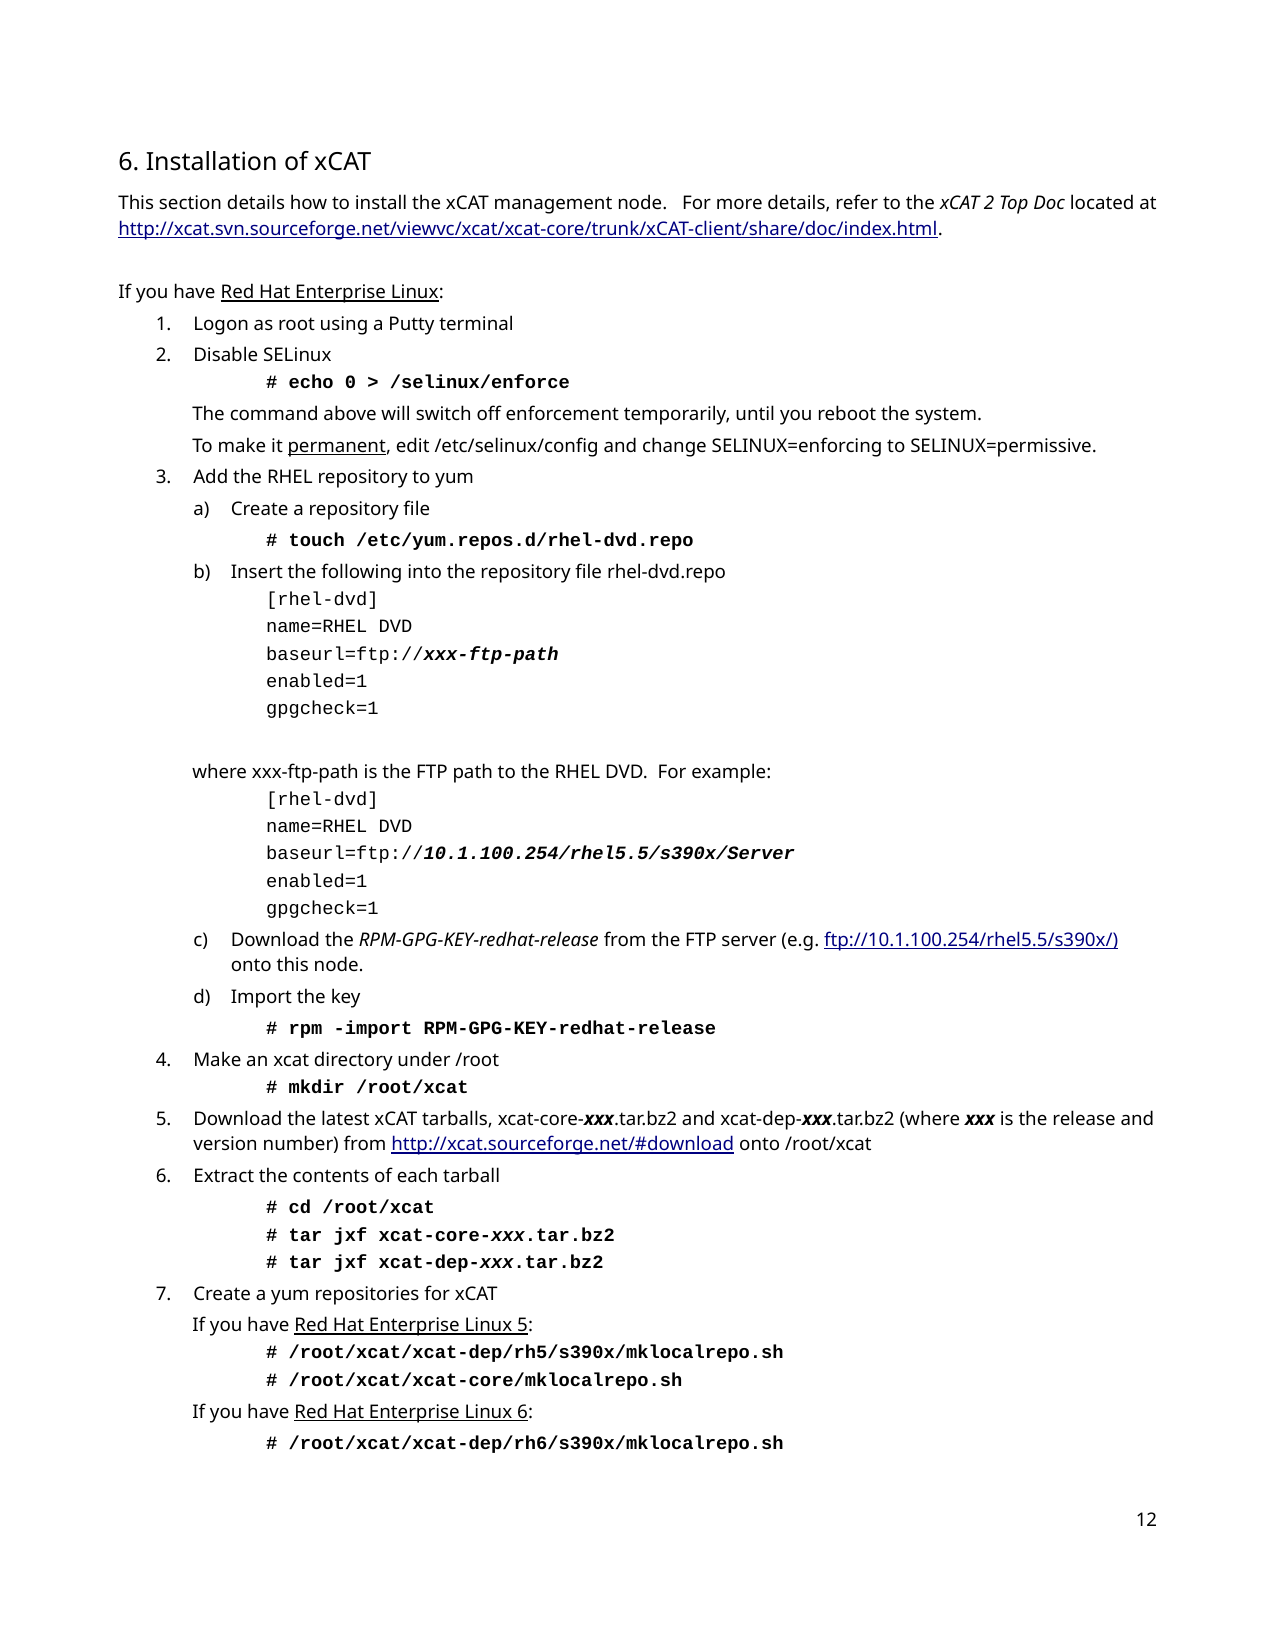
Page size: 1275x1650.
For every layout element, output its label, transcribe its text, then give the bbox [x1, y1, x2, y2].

text # touch /etc/yum.repos.d/rhel-dvd.repo [118, 527, 1157, 552]
list Disable SELinux [156, 341, 1157, 367]
text # cd /root/xcat [118, 1194, 1157, 1219]
text gpgcheck=1 [266, 699, 1157, 720]
list Insert the following into the repository file rhel-dvd.repo [193, 558, 1157, 584]
list Logon as root using a Putty terminal [156, 310, 1157, 335]
text enabled=1 [266, 871, 1157, 893]
list Make an xcat directory under /root [156, 1046, 1157, 1072]
list Download the latest xCAT tarballs, xcat-core-xxx.tar.bz2 and xcat-dep-xxx.tar.bz2 (where xxx is the release and version number) from http://xcat.sourceforge.net/#download onto /root/xcat [156, 1105, 1157, 1156]
text # /root/xcat/xcat-dep/rh6/s390x/mklocalrepo.sh [118, 1429, 1157, 1455]
list Create a yum repositories for xCAT [156, 1280, 1157, 1306]
text where xxx-ftp-path is the FTP path to the RHEL DVD. For example: [192, 758, 1157, 783]
text # /root/xcat/xcat-core/mklocalrepo.sh [118, 1371, 1157, 1392]
text name=RHEL DVD [266, 817, 1157, 838]
text If you have Red Hat Enterprise Linux: [118, 278, 1157, 304]
text enabled=1 [266, 672, 1157, 693]
list Add the RHEL repository to yum [156, 463, 1157, 489]
text name=RHEL DVD [266, 617, 1157, 638]
text # rpm -import RPM-GPG-KEY-redhat-release [118, 1014, 1157, 1040]
text If you have Red Hat Enterprise Linux 6: [118, 1398, 1157, 1423]
list Create a repository file [193, 495, 1157, 521]
subtitle 6. Installation of xCAT [118, 143, 1157, 177]
text baseurl=ftp://xxx-ftp-path [266, 644, 1157, 666]
text The command above will switch off enforcement temporarily, until you reboot the system. [118, 400, 1157, 426]
text This section details how to install the xCAT management node. For more details, refer to the xCAT 2 Top Doc located at http://xcat.svn.sourceforge.net/viewvc/xcat/xcat-core/trunk/xCAT-client/share/doc/index.html. [118, 190, 1157, 241]
text # tar jxf xcat-dep-xxx.tar.bz2 [118, 1253, 1157, 1274]
text [rhel-dvd] [118, 590, 1157, 611]
text # tar jxf xcat-core-xxx.tar.bz2 [118, 1226, 1157, 1247]
text # echo 0 > /selinux/enforce [266, 373, 1157, 394]
list Import the key [193, 983, 1157, 1008]
list Download the RPM-GPG-KEY-redhat-release from the FTP server (e.g. ftp://10.1.100.254/rhel5.5/s390x/) onto this node. [193, 926, 1157, 977]
list Extract the contents of each tarball [156, 1162, 1157, 1188]
text baseurl=ftp://10.1.100.254/rhel5.5/s390x/Server [266, 844, 1157, 865]
text To make it permanent, edit /etc/selinux/config and change SELINUX=enforcing to SELINUX=permissive. [192, 432, 1157, 457]
text # /root/xcat/xcat-dep/rh5/s390x/mklocalrepo.sh [118, 1343, 1157, 1364]
text If you have Red Hat Enterprise Linux 5: [118, 1312, 1157, 1337]
text [rhel-dvd] [266, 789, 1157, 811]
text # mkdir /root/xcat [118, 1078, 1157, 1099]
text gpgcheck=1 [266, 899, 1157, 920]
